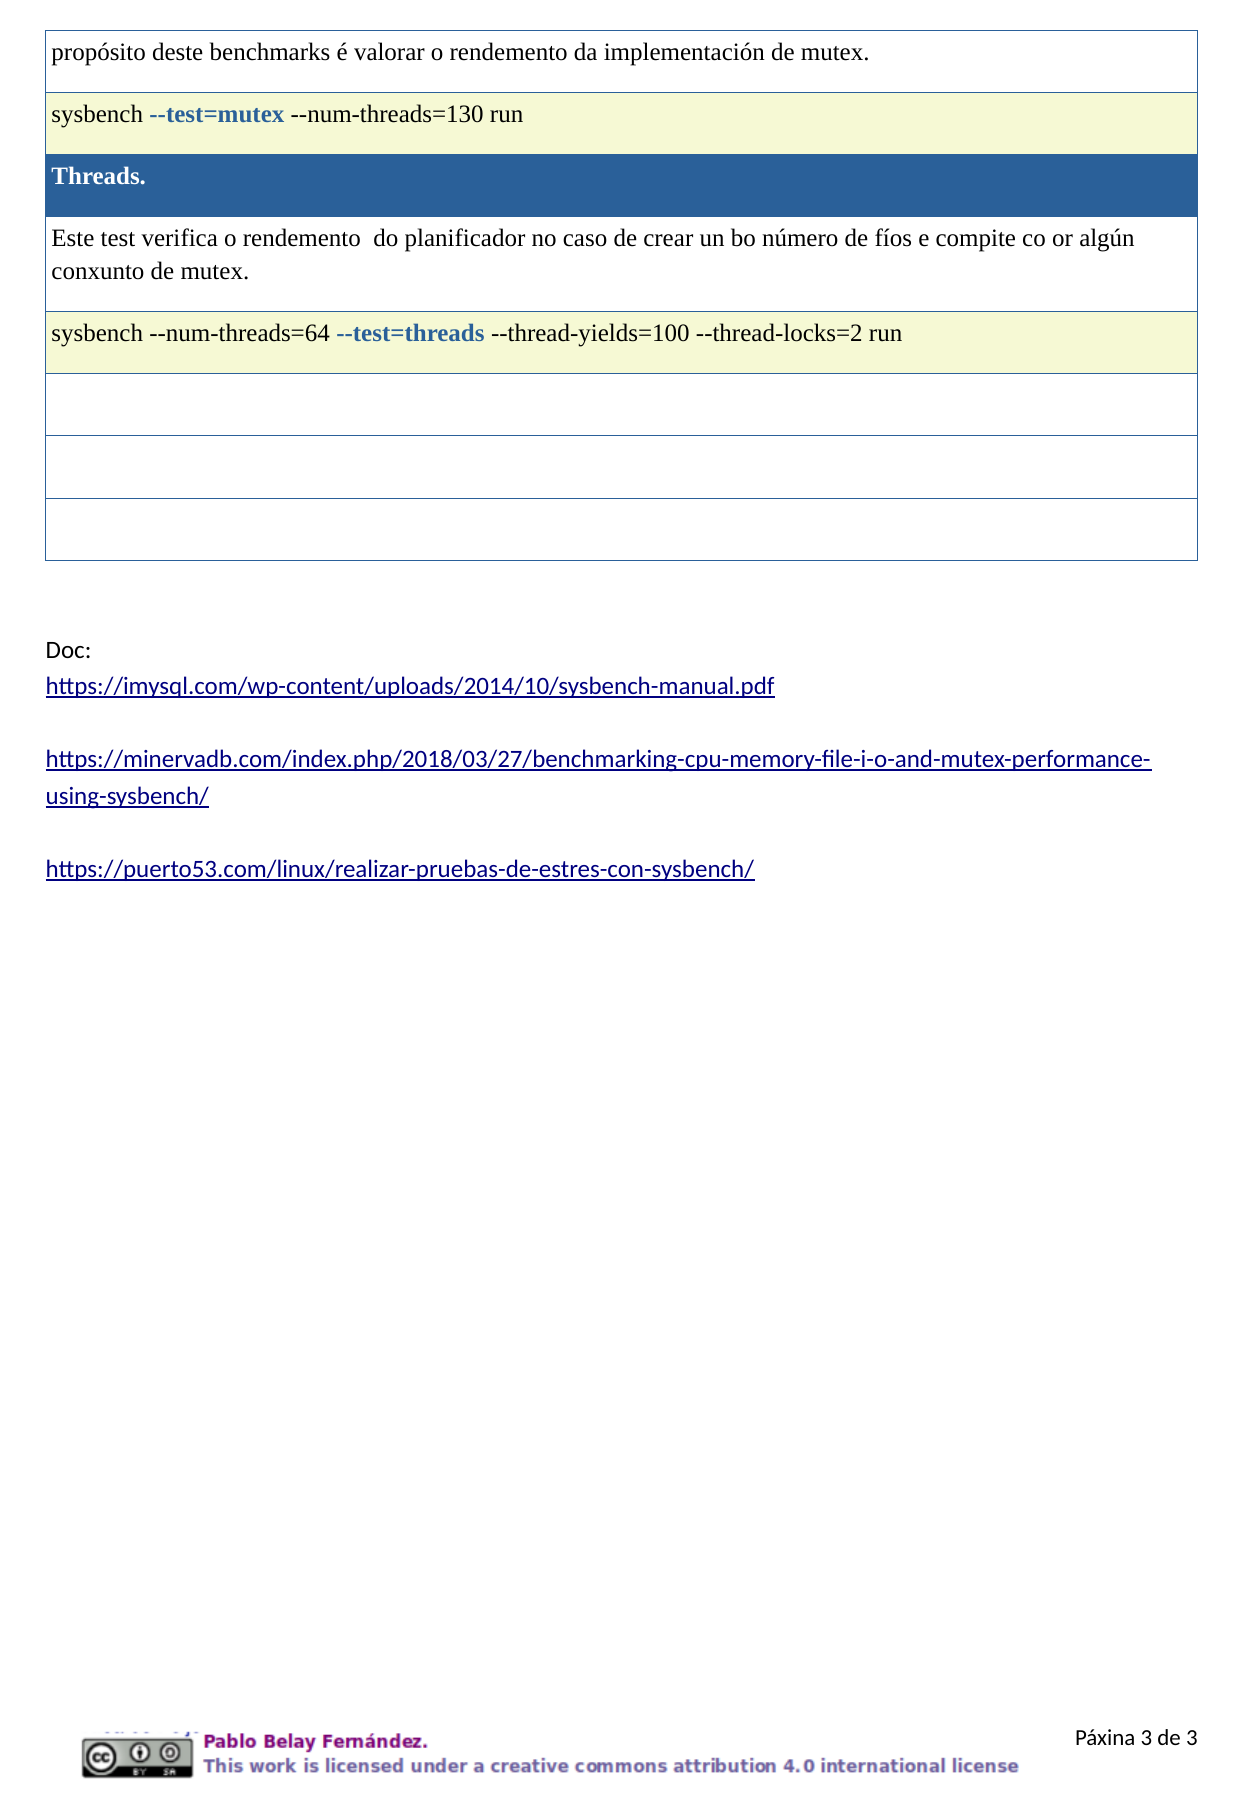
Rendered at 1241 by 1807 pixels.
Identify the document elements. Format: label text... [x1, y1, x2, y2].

text https://imysql.com/wp-content/uploads/2014/10/sysbench-manual.pdf [45, 670, 1197, 701]
table_cell Este test verifica o rendemento do planificador no caso de crear un bo número de fíos e compite co or algún conxunto de mutex. [46, 217, 1197, 311]
table_cell sysbench --num-threads=64 --test=threads --thread-yields=100 --thread-locks=2 run [46, 312, 1197, 373]
picture [65, 1722, 1035, 1787]
table_cell Threads. [46, 155, 1197, 216]
text Doc: [45, 634, 1197, 664]
table_cell [46, 499, 1197, 559]
text https://minervadb.com/index.php/2018/03/27/benchmarking-cpu-memory-file-i-o-and-mutex-performance-using-sysbench/ [45, 743, 1197, 811]
table_cell sysbench --test=mutex --num-threads=130 run [46, 93, 1197, 154]
table_cell [46, 374, 1197, 435]
text https://puerto53.com/linux/realizar-pruebas-de-estres-con-sysbench/ [45, 853, 1197, 884]
table_cell propósito deste benchmarks é valorar o rendemento da implementación de mutex. [46, 31, 1197, 92]
table_cell [46, 436, 1197, 497]
